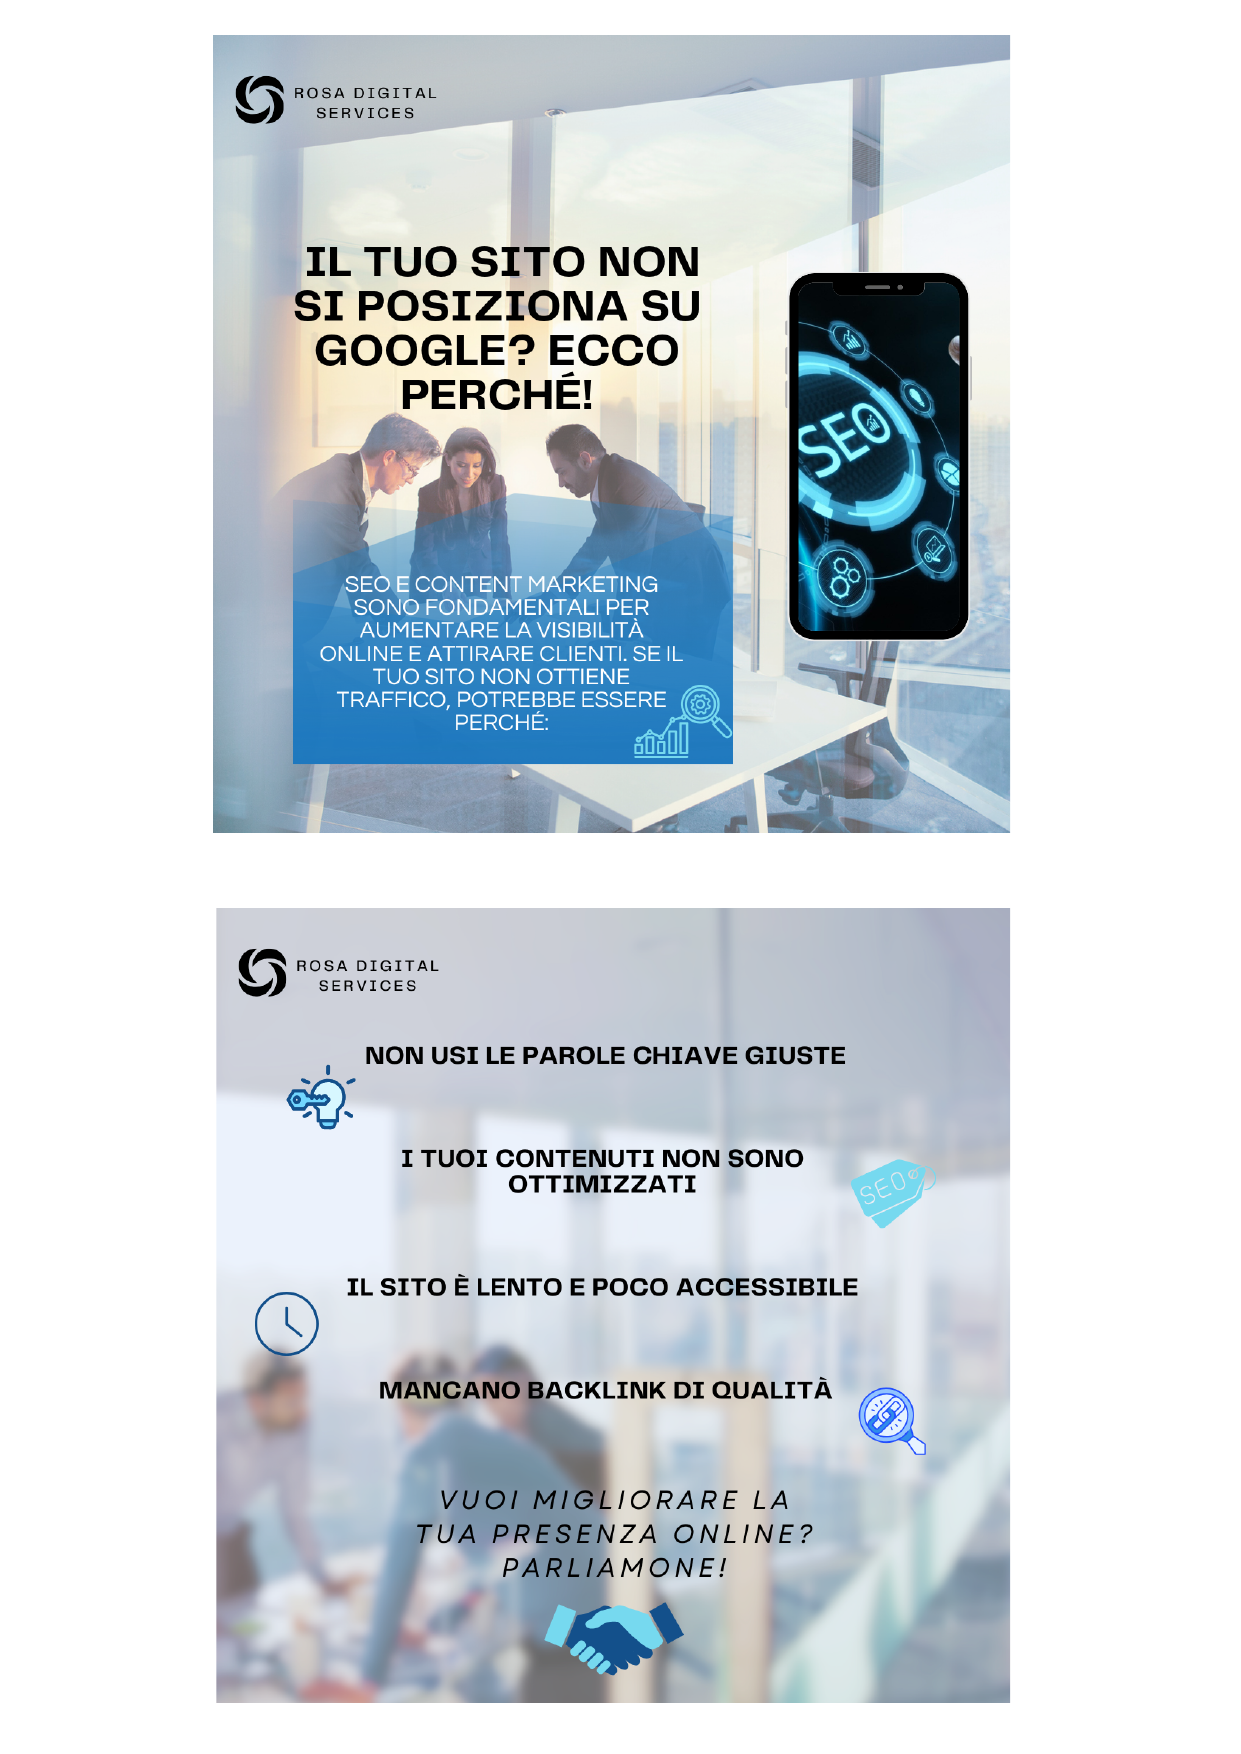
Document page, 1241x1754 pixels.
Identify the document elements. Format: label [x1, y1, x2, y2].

picture [213, 35, 1011, 833]
picture [216, 908, 1011, 1703]
